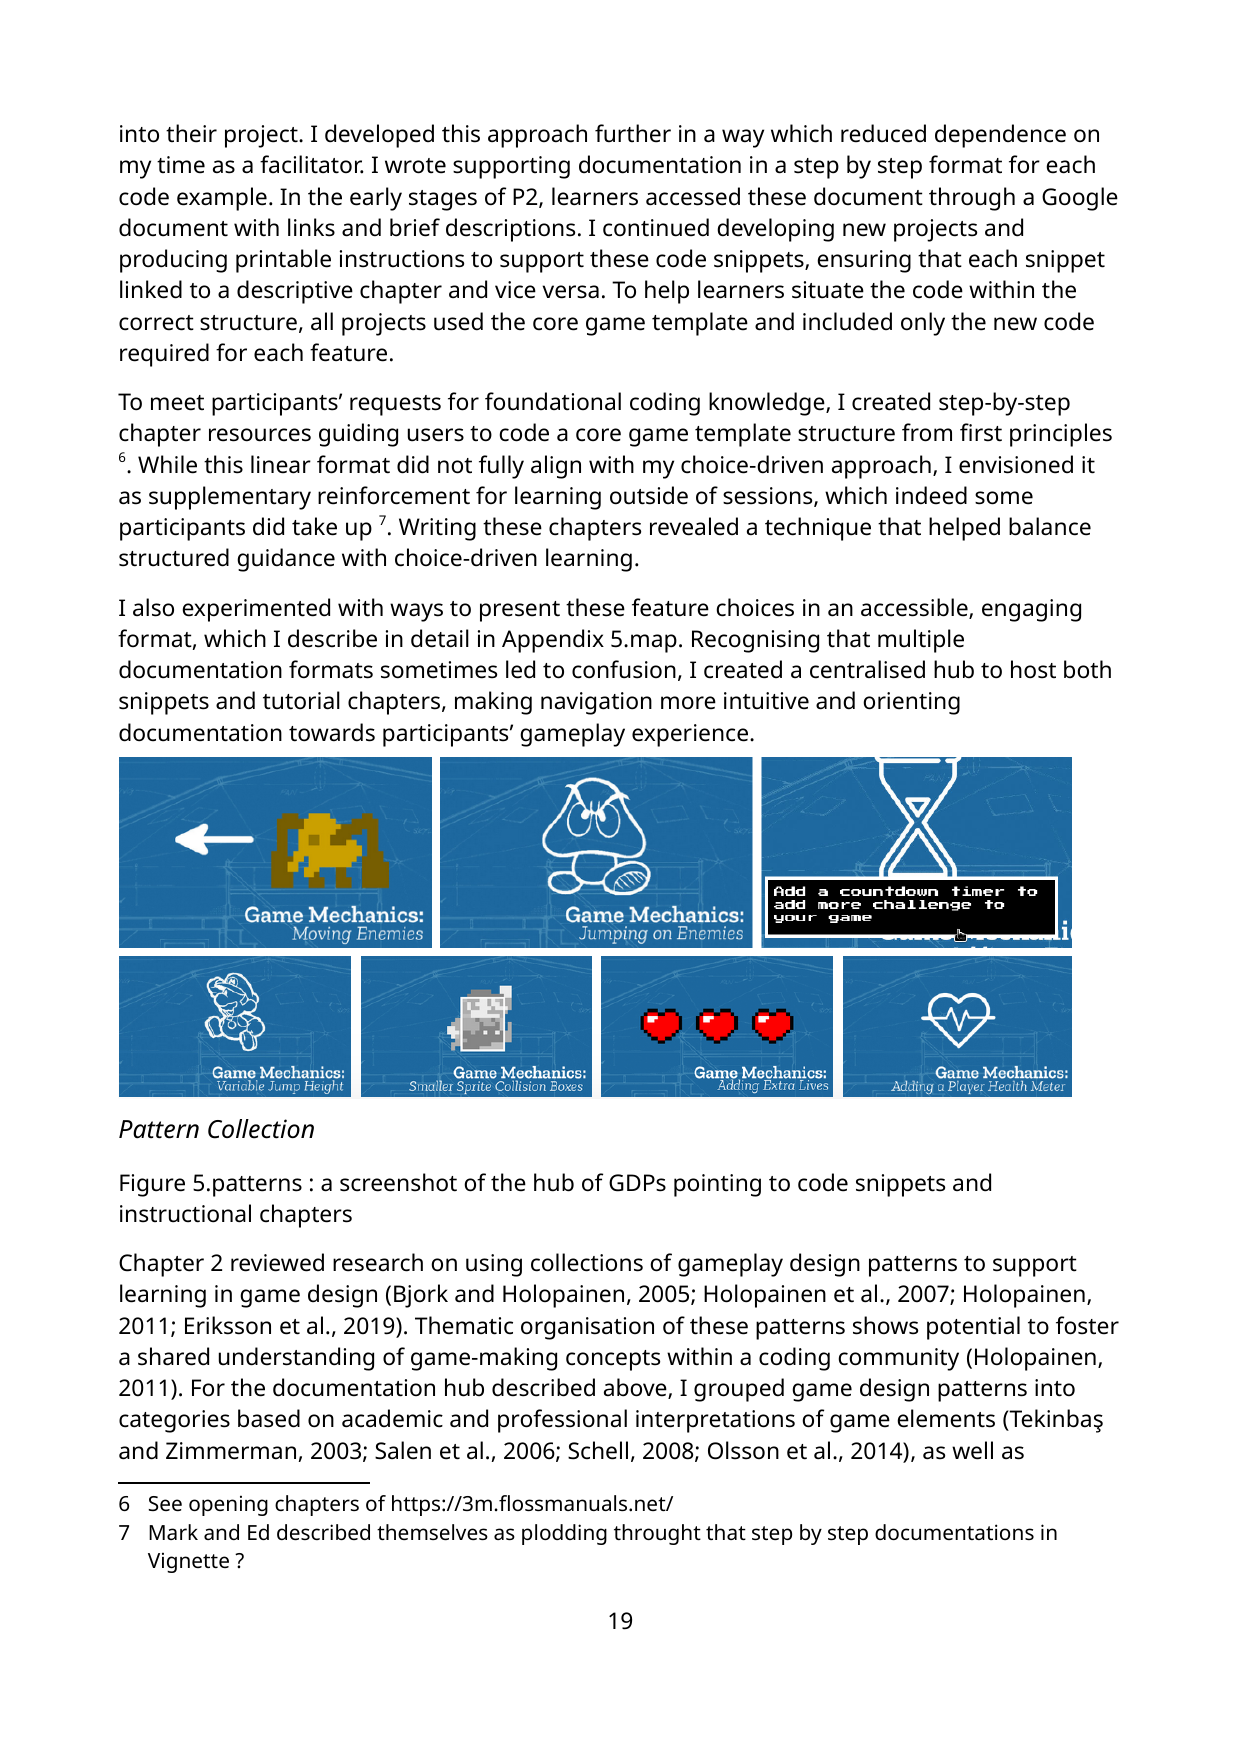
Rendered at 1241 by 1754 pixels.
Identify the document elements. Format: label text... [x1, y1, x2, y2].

text into their project. I developed this approach further in a way which reduced dependence on my time as a facilitator. I wrote supporting documentation in a step by step format for each code example. In the early stages of P2, learners accessed these document through a Google document with links and brief descriptions. I continued developing new projects and producing printable instructions to support these code snippets, ensuring that each snippet linked to a descriptive chapter and vice versa. To help learners situate the code within the correct structure, all projects used the core game template and included only the new code required for each feature. [118, 118, 1122, 368]
text Chapter 2 reviewed research on using collections of gameplay design patterns to support learning in game design (Bjork and Holopainen, 2005; Holopainen et al., 2007; Holopainen, 2011; Eriksson et al., 2019). Thematic organisation of these patterns shows potential to foster a shared understanding of game-making concepts within a coding community (Holopainen, 2011). For the documentation hub described above, I grouped game design patterns into categories based on academic and professional interpretations of game elements (Tekinbaş and Zimmerman, 2003; Salen et al., 2006; Schell, 2008; Olsson et al., 2014), as well as [118, 1247, 1122, 1466]
text Figure 5.patterns : a screenshot of the hub of GDPs pointing to code snippets and instructional chapters [118, 1167, 1122, 1229]
text I also experimented with ways to present these feature choices in an accessible, engaging format, which I describe in detail in Appendix 5.map. Recognising that multiple documentation formats sometimes led to confusion, I created a centralised hub to host both snippets and tutorial chapters, making navigation more intuitive and orienting documentation towards participants’ gameplay experience. [118, 591, 1122, 748]
text Pattern Collection [118, 1111, 1122, 1145]
text Mark and Ed described themselves as plodding throught that step by step documentations in Vignette ? [118, 1518, 1122, 1574]
text See opening chapters of https://3m.flossmanuals.net/ [118, 1489, 1122, 1518]
picture [118, 756, 1072, 1099]
text To meet participants’ requests for foundational coding knowledge, I created step-by-step chapter resources guiding users to code a core game template structure from first principles . While this linear format did not fully align with my choice-driven approach, I envisioned it as supplementary reinforcement for learning outside of sessions, which indeed some participants did take up . Writing these chapters revealed a technique that helped balance structured guidance with choice-driven learning. [118, 386, 1122, 573]
